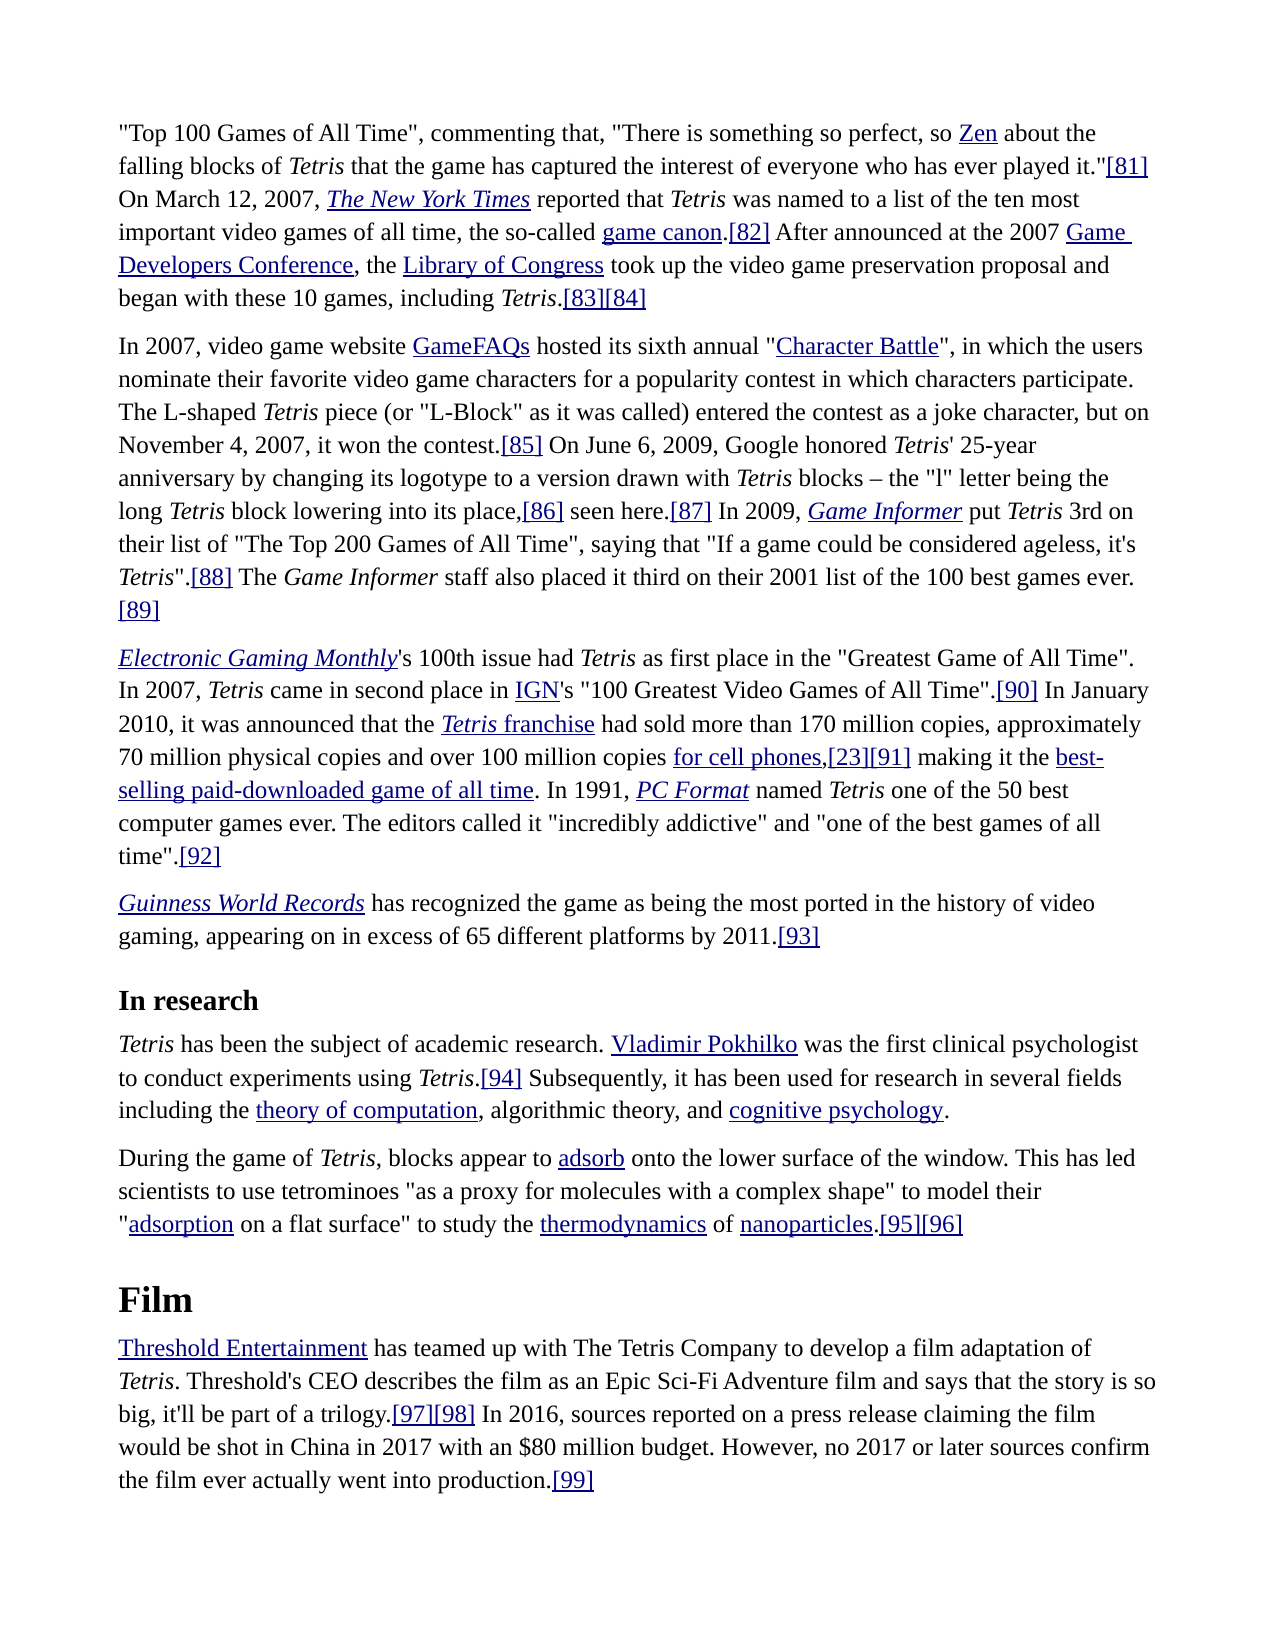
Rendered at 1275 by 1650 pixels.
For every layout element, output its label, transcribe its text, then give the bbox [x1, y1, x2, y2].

text Tetris has been the subject of academic research. Vladimir Pokhilko was the first clinical psychologist to conduct experiments using Tetris.[94] Subsequently, it has been used for research in several fields including the theory of computation, algorithmic theory, and cognitive psychology. [118, 1029, 1157, 1124]
text Threshold Entertainment has teamed up with The Tetris Company to develop a film adaptation of Tetris. Threshold's CEO describes the film as an Epic Sci-Fi Adventure film and says that the story is so big, it'll be part of a trilogy.[97][98] In 2016, sources reported on a press release claiming the film would be shot in China in 2017 with an $80 million budget. However, no 2017 or later sources confirm the film ever actually went into production.[99] [118, 1333, 1157, 1494]
subtitle Film [118, 1278, 1157, 1321]
text In 2007, video game website GameFAQs hosted its sixth annual "Character Battle", in which the users nominate their favorite video game characters for a popularity contest in which characters participate. The L-shaped Tetris piece (or "L-Block" as it was called) entered the contest as a joke character, but on November 4, 2007, it won the contest.[85] On June 6, 2009, Google honored Tetris' 25-year anniversary by changing its logotype to a version drawn with Tetris blocks – the "l" letter being the long Tetris block lowering into its place,[86] seen here.[87] In 2009, Game Informer put Tetris 3rd on their list of "The Top 200 Games of All Time", saying that "If a game could be considered ageless, it's Tetris".[88] The Game Informer staff also placed it third on their 2001 list of the 100 best games ever.[89] [118, 331, 1157, 624]
subtitle In research [118, 983, 1157, 1017]
text Electronic Gaming Monthly's 100th issue had Tetris as first place in the "Greatest Game of All Time". In 2007, Tetris came in second place in IGN's "100 Greatest Video Games of All Time".[90] In January 2010, it was announced that the Tetris franchise had sold more than 170 million copies, approximately 70 million physical copies and over 100 million copies for cell phones,[23][91] making it the best-selling paid-downloaded game of all time. In 1991, PC Format named Tetris one of the 50 best computer games ever. The editors called it "incredibly addictive" and "one of the best games of all time".[92] [118, 643, 1157, 869]
text "Top 100 Games of All Time", commenting that, "There is something so perfect, so Zen about the falling blocks of Tetris that the game has captured the interest of everyone who has ever played it."[81] On March 12, 2007, The New York Times reported that Tetris was named to a list of the ten most important video games of all time, the so-called game canon.[82] After announced at the 2007 Game Developers Conference, the Library of Congress took up the video game preservation proposal and began with these 10 games, including Tetris.[83][84] [118, 118, 1157, 312]
text During the game of Tetris, blocks appear to adsorb onto the lower surface of the window. This has led scientists to use tetrominoes "as a proxy for molecules with a complex shape" to model their "adsorption on a flat surface" to study the thermodynamics of nanoparticles.[95][96] [118, 1143, 1157, 1238]
text Guinness World Records has recognized the game as being the most ported in the history of video gaming, appearing on in excess of 65 different platforms by 2011.[93] [118, 888, 1157, 950]
